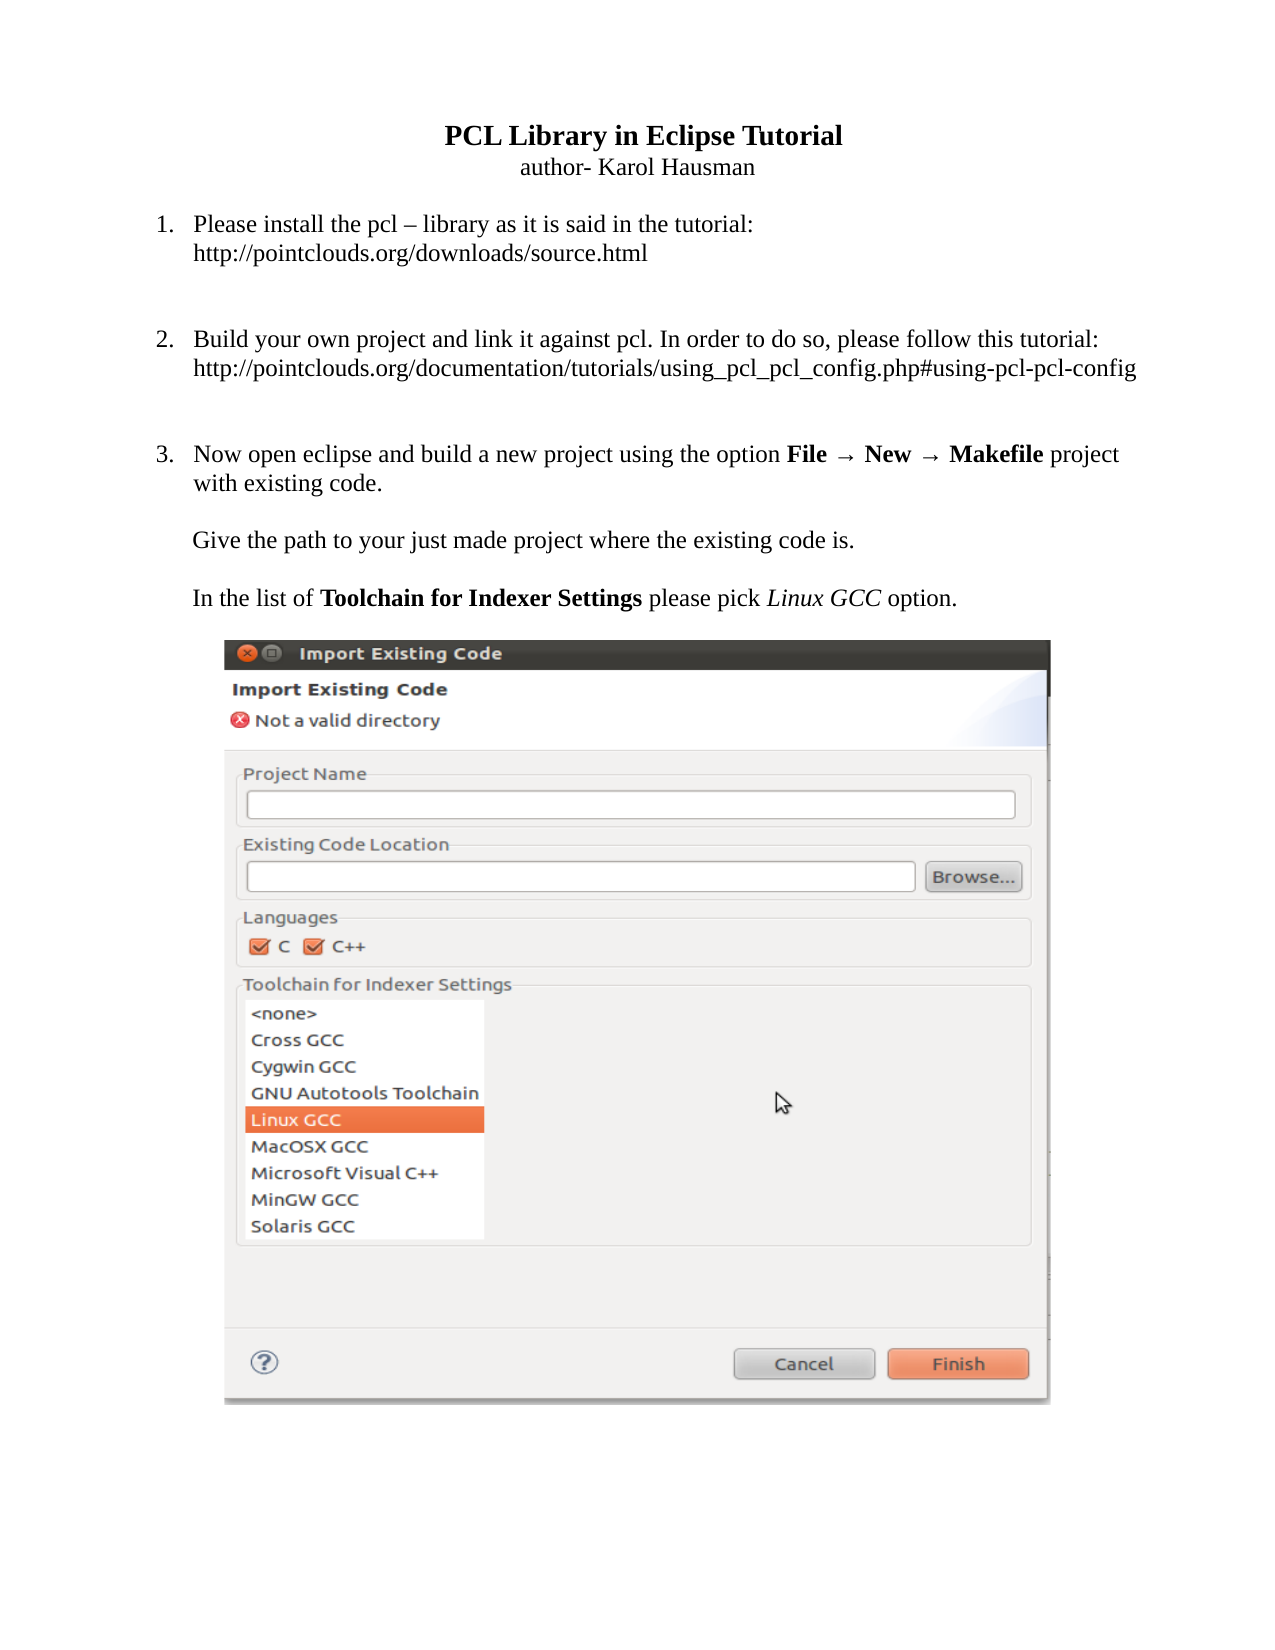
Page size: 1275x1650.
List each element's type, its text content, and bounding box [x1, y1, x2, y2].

list Build your own project and link it against pcl. In order to do so, please follow this tutorial: [156, 324, 1157, 353]
text In the list of Toolchain for Indexer Settings please pick Linux GCC option. [118, 583, 1157, 612]
text PCL Library in Eclipse Tutorial [118, 118, 1157, 152]
picture [224, 640, 1051, 1405]
list http://pointclouds.org/documentation/tutorials/using_pcl_pcl_config.php#using-pcl-pcl-config [156, 353, 1157, 382]
text Give the path to your just made project where the existing code is. [118, 525, 1157, 554]
list Please install the pcl – library as it is said in the tutorial: http://pointclouds.org/downloads/source.html [156, 209, 1157, 267]
text author- Karol Hausman [118, 152, 1157, 180]
list Now open eclipse and build a new project using the option File → New → Makefile project with existing code. [156, 439, 1157, 497]
